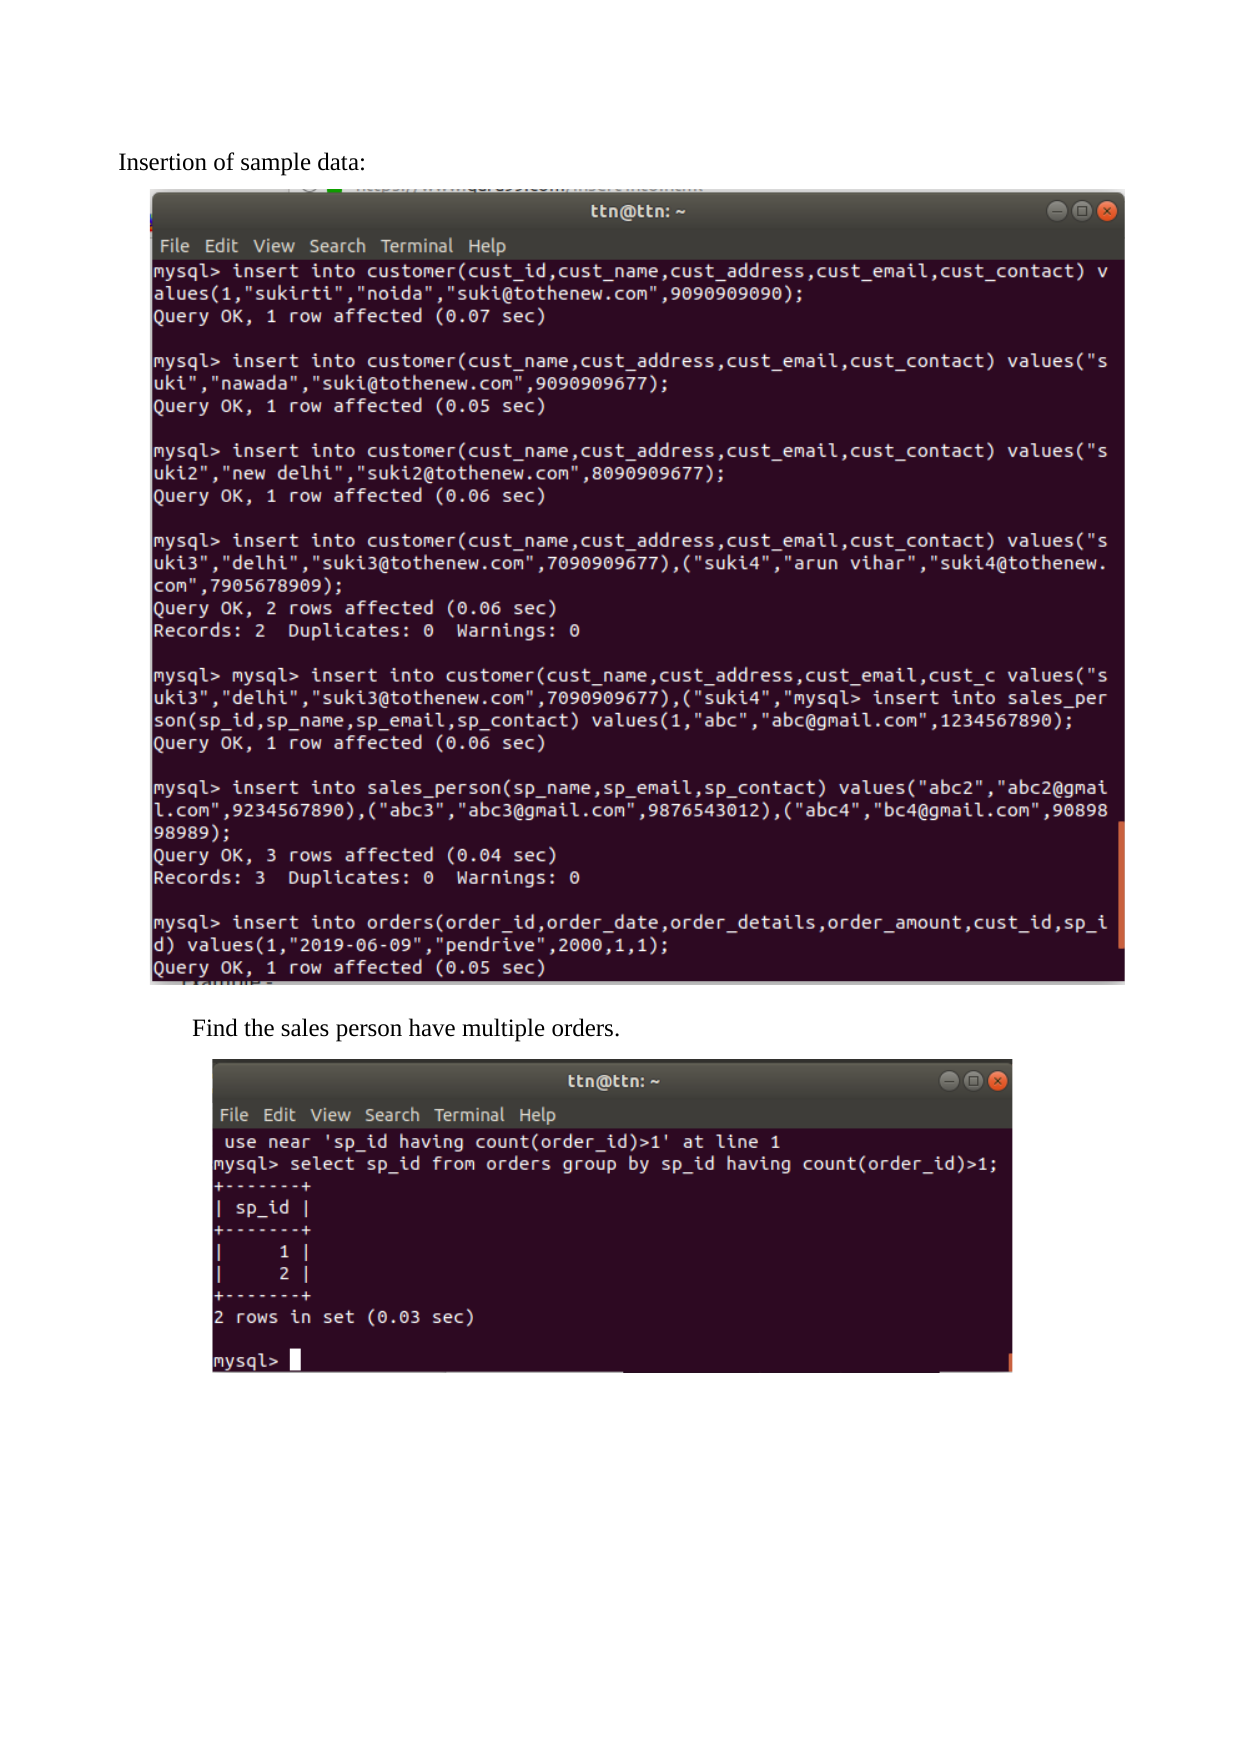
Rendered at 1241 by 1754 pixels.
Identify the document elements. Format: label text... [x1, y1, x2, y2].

list Find the sales person have multiple orders. [162, 1013, 1122, 1042]
picture [149, 189, 1125, 985]
picture [212, 1059, 1013, 1373]
text Insertion of sample data: [118, 147, 1122, 176]
